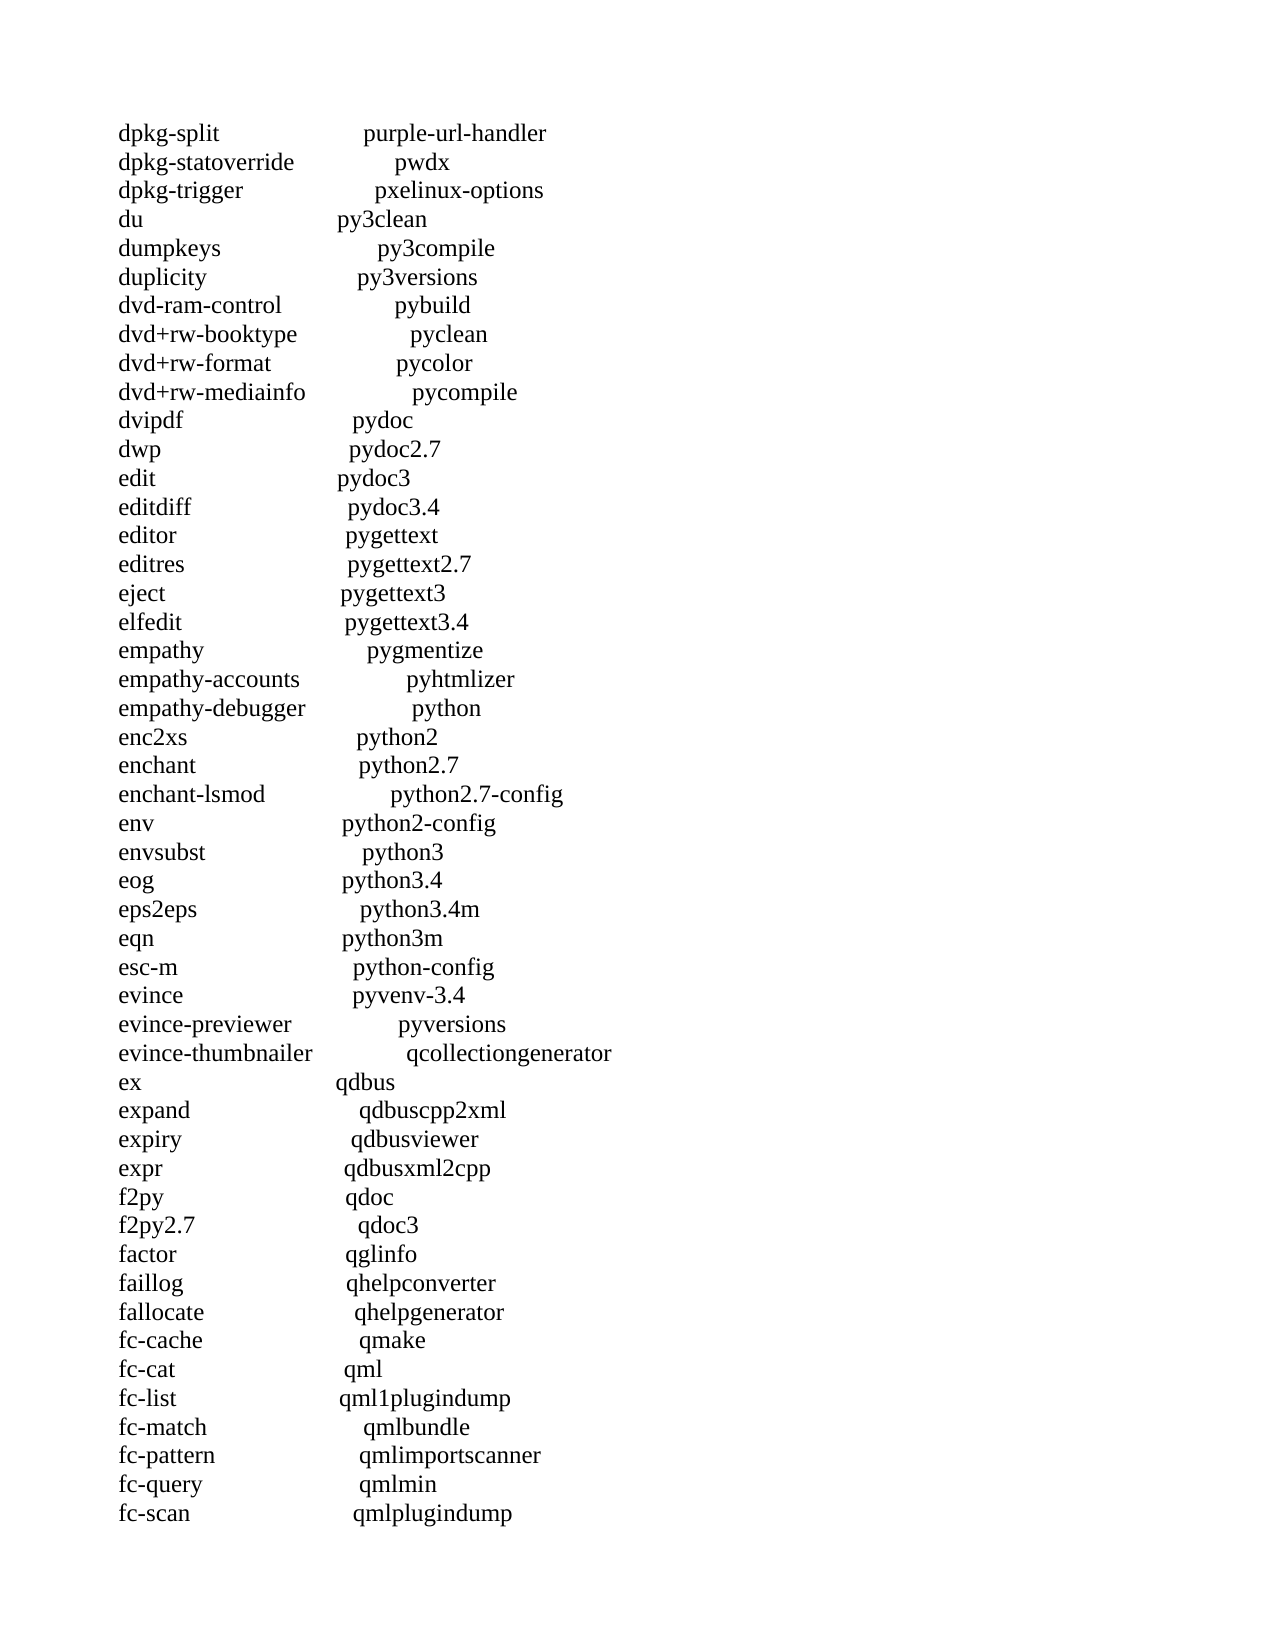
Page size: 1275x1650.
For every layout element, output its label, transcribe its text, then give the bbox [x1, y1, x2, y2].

text dpkg-split purple-url-handler [118, 118, 1157, 147]
text du py3clean [118, 204, 1157, 233]
text factor qglinfo [118, 1239, 1157, 1268]
text duplicity py3versions [118, 262, 1157, 291]
text eqn python3m [118, 923, 1157, 952]
text fc-match qmlbundle [118, 1412, 1157, 1441]
text envsubst python3 [118, 837, 1157, 866]
text ex qdbus [118, 1067, 1157, 1096]
text enc2xs python2 [118, 722, 1157, 751]
text dvipdf pydoc [118, 406, 1157, 434]
text f2py qdoc [118, 1182, 1157, 1211]
text enchant-lsmod python2.7-config [118, 779, 1157, 808]
text editor pygettext [118, 521, 1157, 549]
text expr qdbusxml2cpp [118, 1153, 1157, 1182]
text fc-list qml1plugindump [118, 1383, 1157, 1412]
text editres pygettext2.7 [118, 549, 1157, 578]
text eject pygettext3 [118, 578, 1157, 607]
text dpkg-trigger pxelinux-options [118, 176, 1157, 204]
text eog python3.4 [118, 866, 1157, 894]
text evince-previewer pyversions [118, 1009, 1157, 1038]
text editdiff pydoc3.4 [118, 492, 1157, 521]
text fc-cat qml [118, 1354, 1157, 1383]
text fc-pattern qmlimportscanner [118, 1441, 1157, 1469]
text enchant python2.7 [118, 751, 1157, 779]
text dpkg-statoverride pwdx [118, 147, 1157, 176]
text fc-query qmlmin [118, 1469, 1157, 1498]
text expiry qdbusviewer [118, 1124, 1157, 1153]
text fc-cache qmake [118, 1326, 1157, 1354]
text empathy-debugger python [118, 693, 1157, 722]
text f2py2.7 qdoc3 [118, 1211, 1157, 1239]
text evince pyvenv-3.4 [118, 981, 1157, 1009]
text fc-scan qmlplugindump [118, 1498, 1157, 1527]
text dvd+rw-mediainfo pycompile [118, 377, 1157, 406]
text dwp pydoc2.7 [118, 434, 1157, 463]
text env python2-config [118, 808, 1157, 837]
text empathy-accounts pyhtmlizer [118, 664, 1157, 693]
text esc-m python-config [118, 952, 1157, 981]
text dvd+rw-booktype pyclean [118, 319, 1157, 348]
text dvd+rw-format pycolor [118, 348, 1157, 377]
text eps2eps python3.4m [118, 894, 1157, 923]
text evince-thumbnailer qcollectiongenerator [118, 1038, 1157, 1067]
text elfedit pygettext3.4 [118, 607, 1157, 636]
text fallocate qhelpgenerator [118, 1297, 1157, 1326]
text faillog qhelpconverter [118, 1268, 1157, 1297]
text expand qdbuscpp2xml [118, 1096, 1157, 1124]
text dvd-ram-control pybuild [118, 291, 1157, 319]
text dumpkeys py3compile [118, 233, 1157, 262]
text edit pydoc3 [118, 463, 1157, 492]
text empathy pygmentize [118, 636, 1157, 664]
